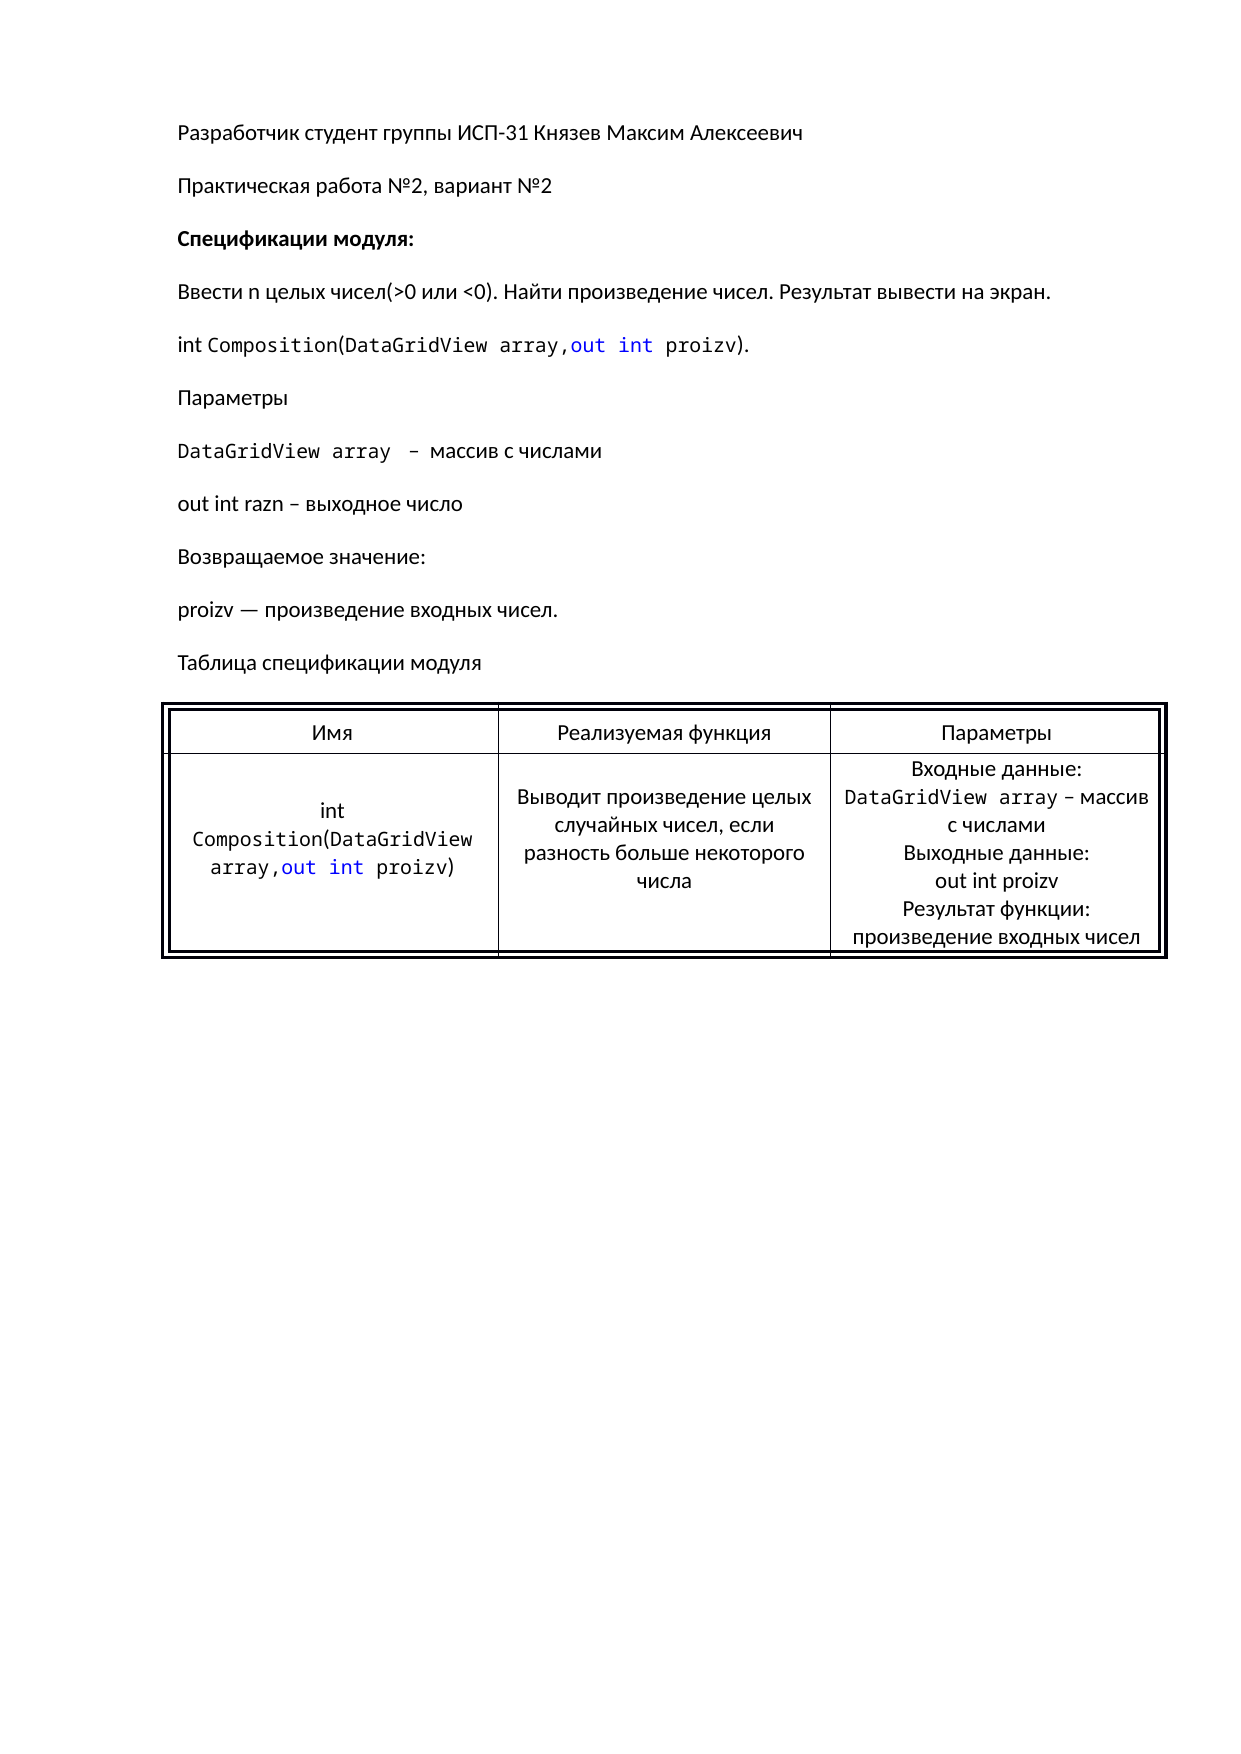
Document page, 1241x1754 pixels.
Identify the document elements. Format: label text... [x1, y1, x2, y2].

table_cell Выводит произведение целых случайных чисел, если разность больше некоторого числа [499, 754, 830, 950]
text int Composition(DataGridView array,out int proizv). [177, 330, 1152, 358]
text Возвращаемое значение: [177, 542, 1152, 571]
text Таблица спецификации модуля [177, 648, 1152, 677]
text proizv — произведение входных чисел. [177, 596, 1152, 623]
table_cell Входные данные: DataGridView array – массив с числами Выходные данные: out int proizv Результат функции: произведение входных чисел [831, 754, 1158, 950]
table_header Параметры [831, 705, 1163, 753]
table_header Имя [166, 705, 498, 753]
text Cпецификации модуля: [177, 224, 1152, 252]
text out int razn – выходное число [177, 489, 1152, 517]
table_header Реализуемая функция [499, 711, 830, 753]
table_cell int Composition(DataGridView array,out int proizv) [171, 754, 498, 950]
text Разработчик студент группы ИСП-31 Князев Максим Алексеевич [177, 118, 1152, 146]
text Параметры [177, 383, 1152, 411]
text Практическая работа №2, вариант №2 [177, 171, 1152, 199]
text Ввести n целых чисел(>0 или <0). Найти произведение чисел. Результат вывести на экран. [177, 277, 1152, 305]
text DataGridView array – массив с числами [177, 436, 1152, 464]
